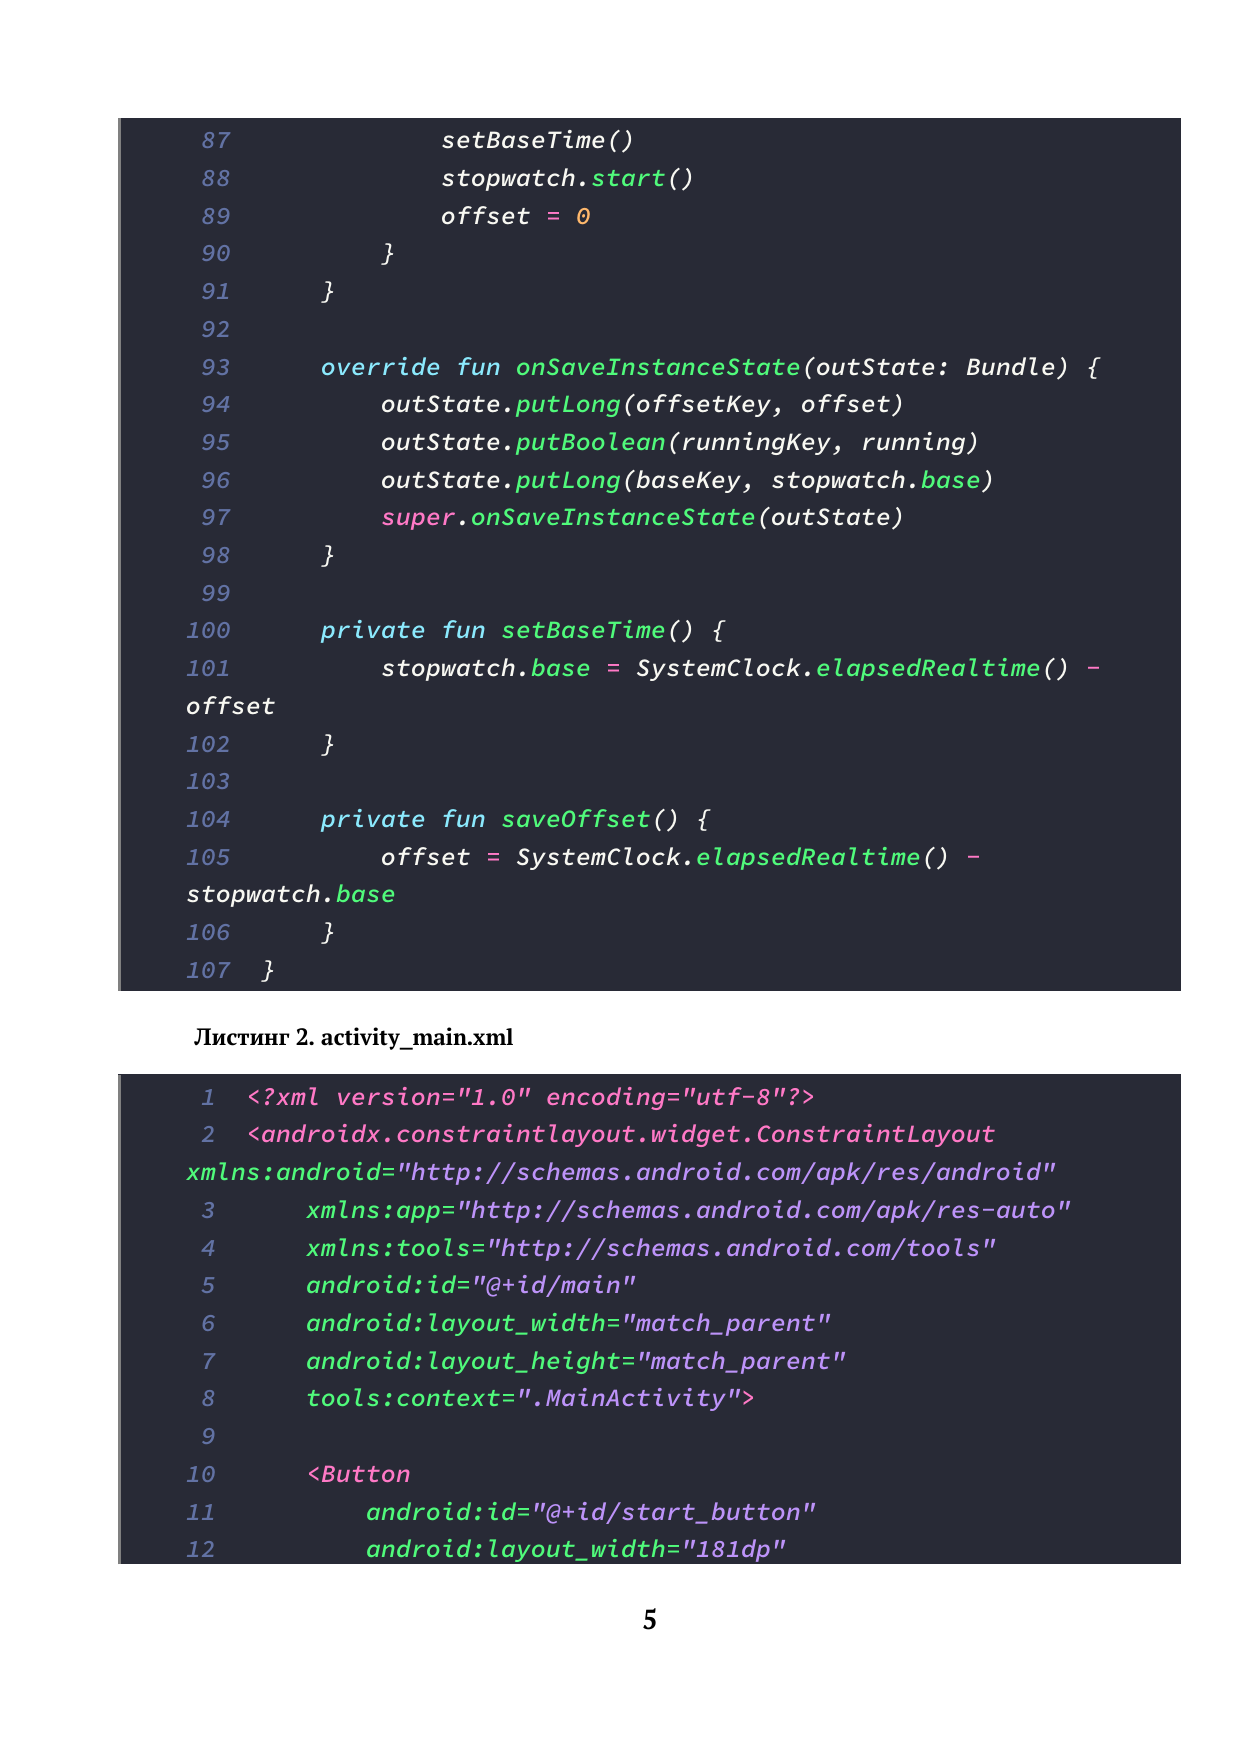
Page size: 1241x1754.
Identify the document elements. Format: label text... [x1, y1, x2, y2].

text 9 [121, 1414, 1181, 1451]
text 5 android:id="@+id/main" [121, 1263, 1181, 1301]
text 89 offset = 0 [121, 193, 1181, 231]
text 99 [121, 571, 1181, 608]
text 95 outState.putBoolean(runningKey, running) [121, 420, 1181, 457]
text 8 tools:context=".MainActivity"> [121, 1376, 1181, 1414]
text 102 } [121, 721, 1181, 759]
text 11 android:id="@+id/start_button" [121, 1489, 1181, 1527]
text 10 <Button [121, 1452, 1181, 1489]
text 92 [121, 307, 1181, 344]
text 94 outState.putLong(offsetKey, offset) [121, 382, 1181, 419]
text 98 } [121, 533, 1181, 570]
text 4 xmlns:tools="http://schemas.android.com/tools" [121, 1225, 1181, 1263]
text 103 [121, 759, 1181, 797]
text 3 xmlns:app="http://schemas.android.com/apk/res-auto" [121, 1188, 1181, 1225]
text 1 <?xml version="1.0" encoding="utf-8"?> [118, 1074, 1181, 1112]
text 91 } [121, 269, 1181, 306]
text 2 <androidx.constraintlayout.widget.ConstraintLayout xmlns:android="http://schemas.android.com/apk/res/android" [121, 1112, 1181, 1187]
text 101 stopwatch.base = SystemClock.elapsedRealtime() - offset [121, 646, 1181, 721]
text 88 stopwatch.start() [121, 156, 1181, 193]
text 105 offset = SystemClock.elapsedRealtime() - stopwatch.base [121, 834, 1181, 910]
list Листинг 2. activity_main.xml [156, 1022, 1181, 1050]
text 93 override fun onSaveInstanceState(outState: Bundle) { [121, 344, 1181, 382]
text 87 setBaseTime() [121, 118, 1181, 156]
text 7 android:layout_height="match_parent" [121, 1338, 1181, 1376]
text 96 outState.putLong(baseKey, stopwatch.base) [121, 457, 1181, 495]
text 97 super.onSaveInstanceState(outState) [121, 495, 1181, 533]
text 104 private fun saveOffset() { [121, 797, 1181, 834]
text 90 } [121, 231, 1181, 269]
text 107 } [121, 948, 1181, 991]
text 12 android:layout_width="181dp" [121, 1527, 1181, 1564]
text 6 android:layout_width="match_parent" [121, 1301, 1181, 1338]
text 100 private fun setBaseTime() { [121, 608, 1181, 646]
text 106 } [121, 910, 1181, 947]
